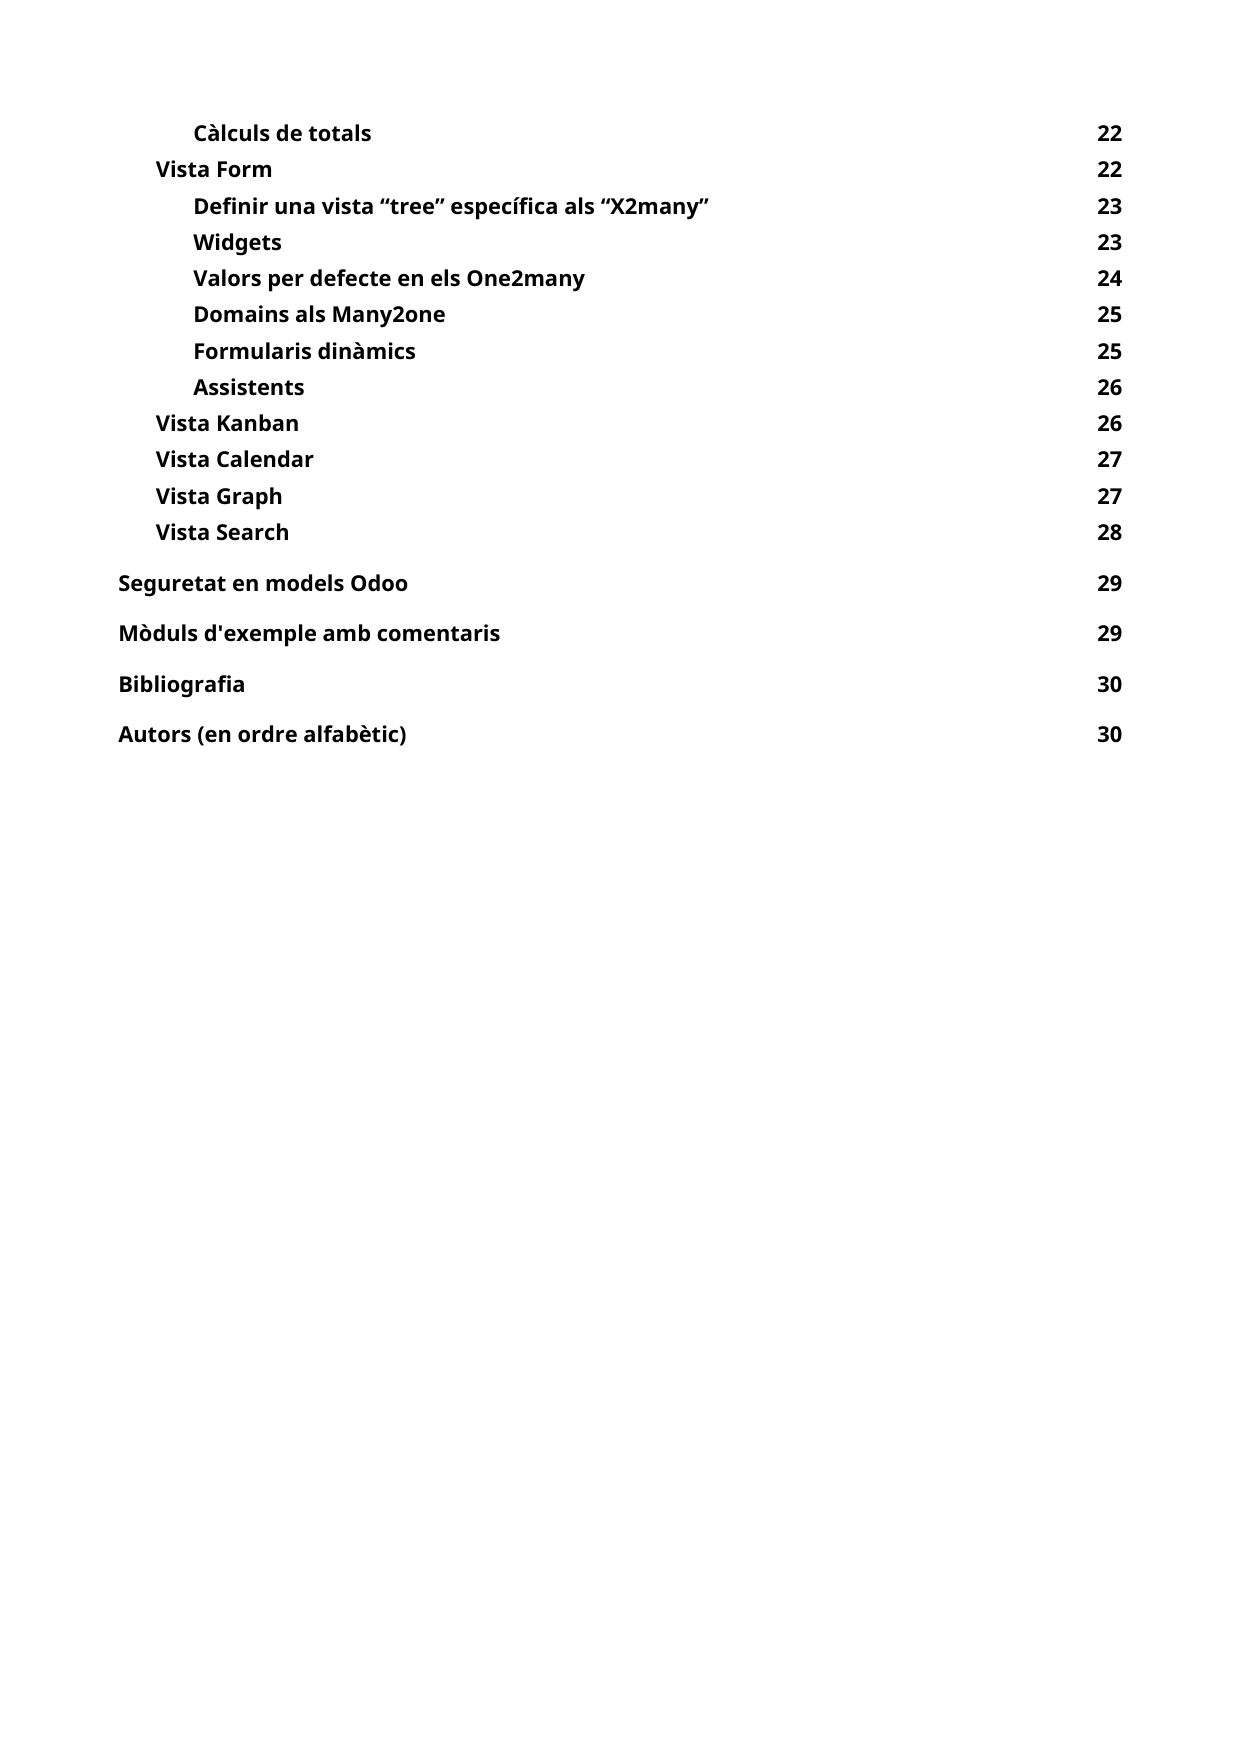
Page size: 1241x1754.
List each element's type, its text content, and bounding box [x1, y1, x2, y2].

text Vista Form 22 [156, 154, 1122, 184]
text Widgets 23 [193, 227, 1122, 257]
text Vista Kanban 26 [156, 408, 1122, 438]
text Formularis dinàmics 25 [193, 336, 1122, 365]
text Valors per defecte en els One2many 24 [193, 263, 1122, 293]
text Seguretat en models Odoo 29 [118, 567, 1122, 597]
text Vista Search 28 [156, 517, 1122, 547]
text Mòduls d'exemple amb comentaris 29 [118, 618, 1122, 648]
text Definir una vista “tree” específica als “X2many” 23 [193, 191, 1122, 220]
text Vista Calendar 27 [156, 444, 1122, 474]
text Bibliografia 30 [118, 669, 1122, 698]
text Vista Graph 27 [156, 481, 1122, 510]
text Càlculs de totals 22 [193, 118, 1122, 148]
text Domains als Many2one 25 [193, 299, 1122, 329]
text Autors (en ordre alfabètic) 30 [118, 719, 1122, 749]
text Assistents 26 [193, 372, 1122, 402]
